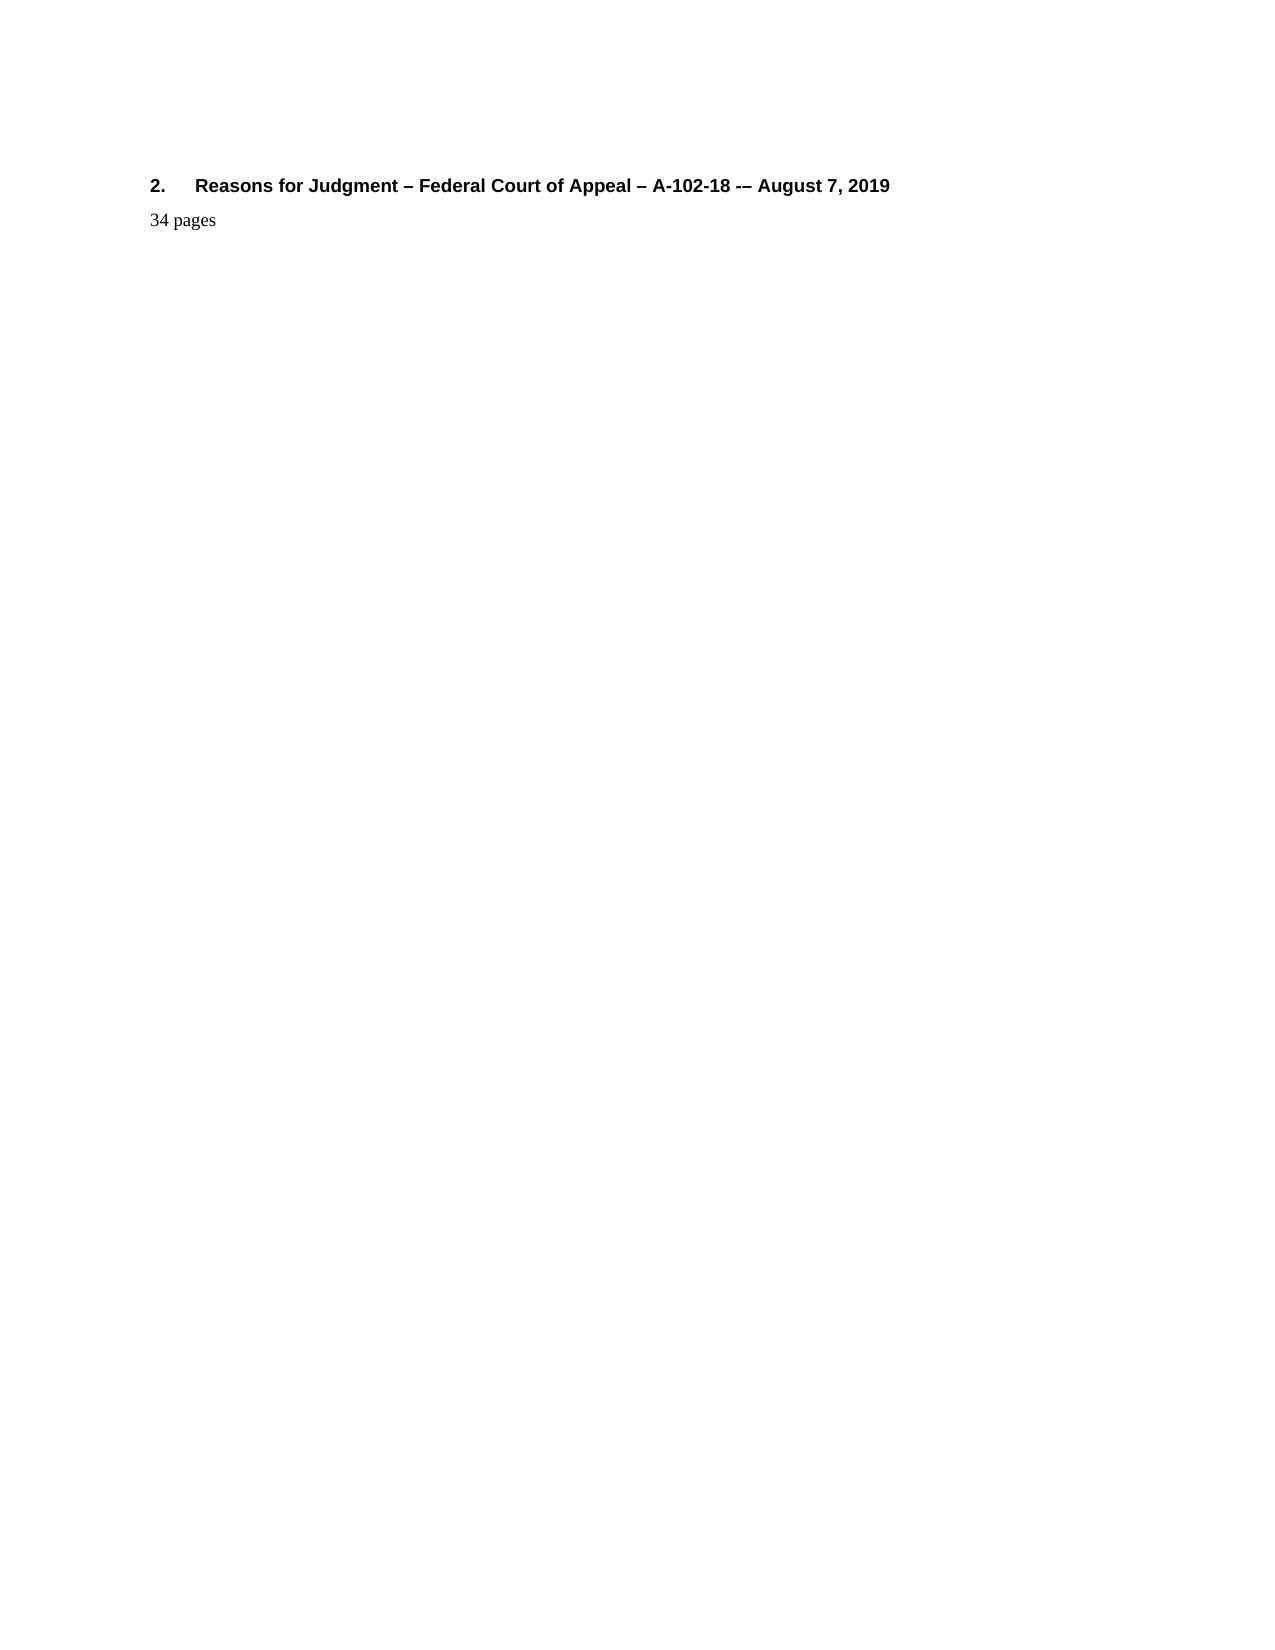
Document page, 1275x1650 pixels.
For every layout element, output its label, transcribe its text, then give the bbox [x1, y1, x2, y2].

text 34 pages [150, 209, 1125, 231]
subtitle Reasons for Judgment – Federal Court of Appeal – A-102-18 -– August 7, 2019 [150, 175, 1125, 197]
